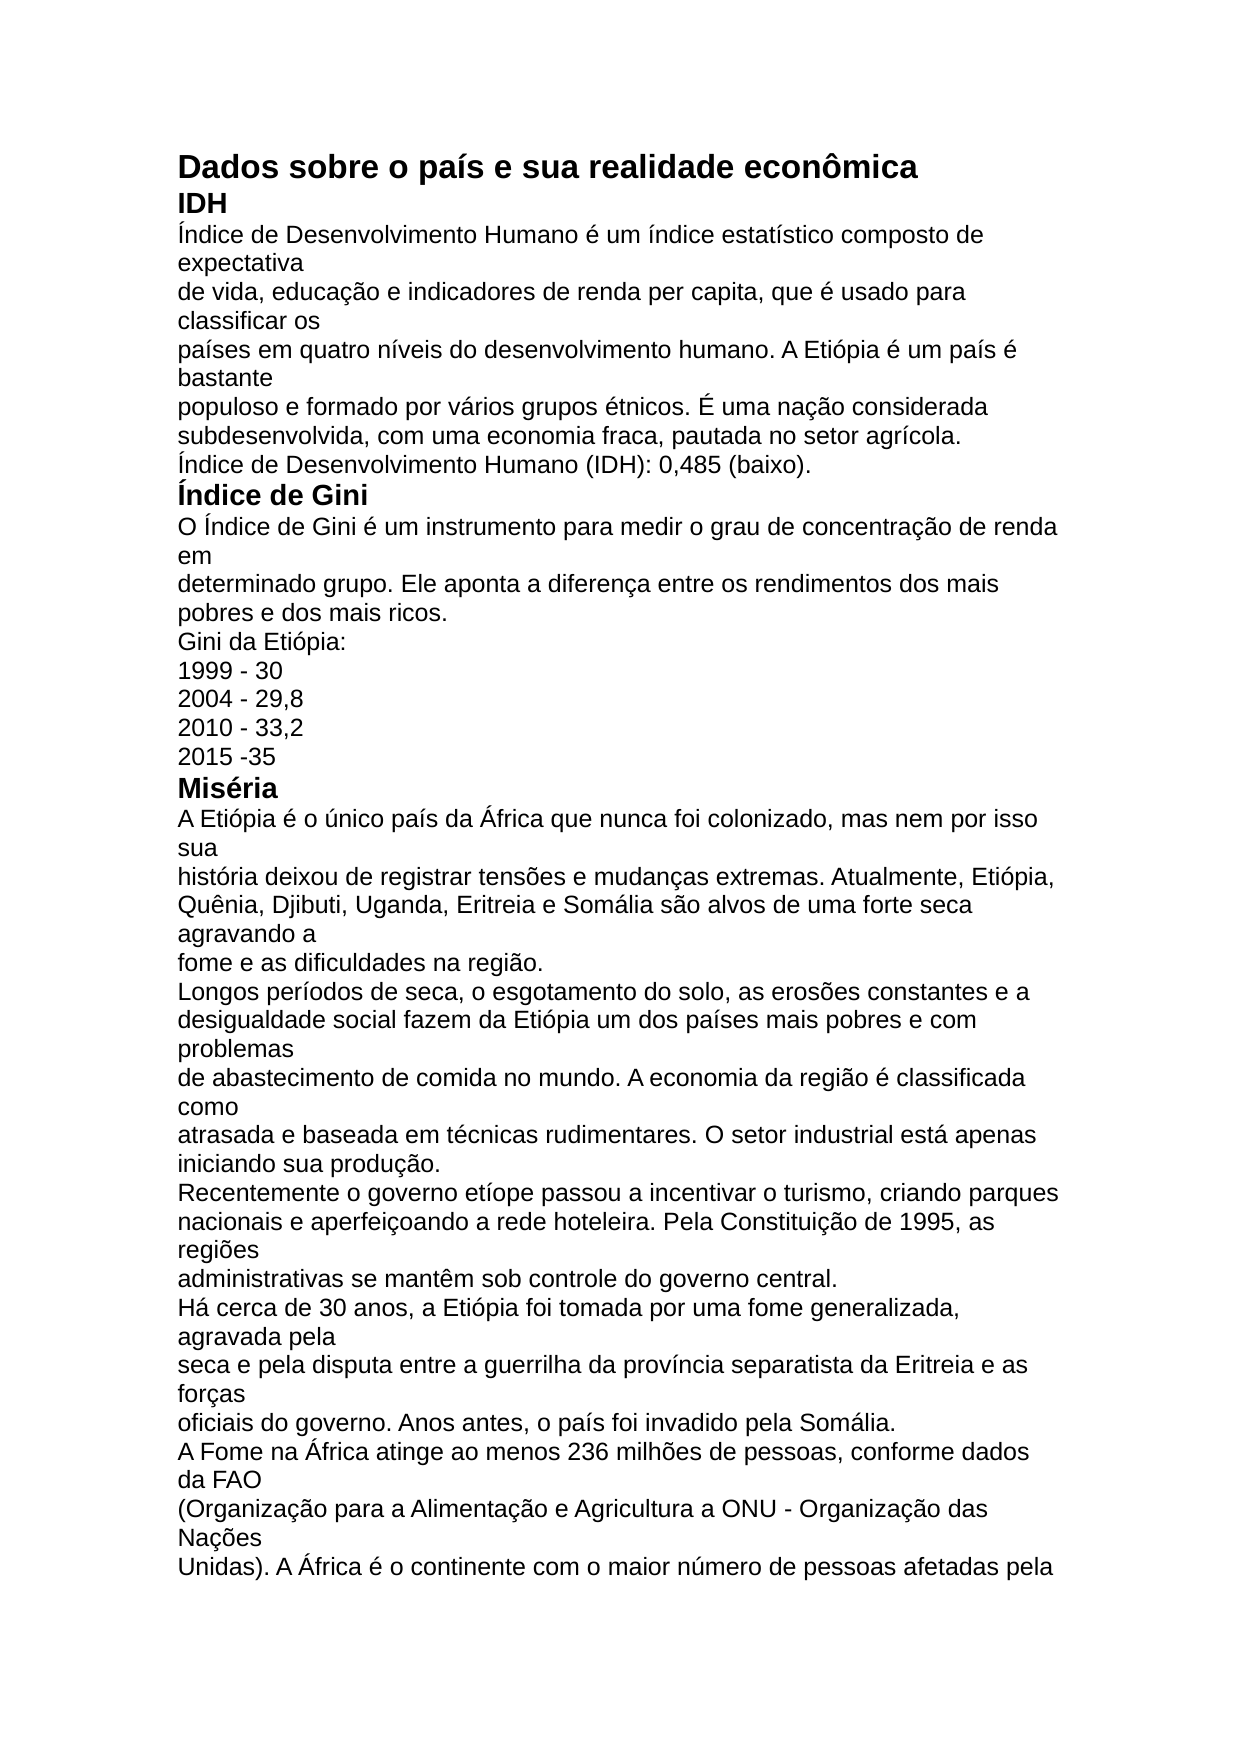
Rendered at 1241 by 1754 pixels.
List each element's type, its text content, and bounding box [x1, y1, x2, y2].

text (Organização para a Alimentação e Agricultura a ONU - Organização das Nações [177, 1494, 1063, 1552]
text oficiais do governo. Anos antes, o país foi invadido pela Somália. [177, 1408, 1063, 1437]
text história deixou de registrar tensões e mudanças extremas. Atualmente, Etiópia, [177, 862, 1063, 890]
text O Índice de Gini é um instrumento para medir o grau de concentração de renda em [177, 512, 1063, 569]
text seca e pela disputa entre a guerrilha da província separatista da Eritreia e as forças [177, 1350, 1063, 1408]
subtitle IDH [177, 186, 1063, 219]
text Quênia, Djibuti, Uganda, Eritreia e Somália são alvos de uma forte seca agravando a [177, 890, 1063, 948]
text Recentemente o governo etíope passou a incentivar o turismo, criando parques [177, 1178, 1063, 1207]
text de vida, educação e indicadores de renda per capita, que é usado para classificar os [177, 277, 1063, 334]
text Longos períodos de seca, o esgotamento do solo, as erosões constantes e a [177, 977, 1063, 1005]
text Índice de Desenvolvimento Humano é um índice estatístico composto de expectativa [177, 219, 1063, 277]
subtitle Dados sobre o país e sua realidade econômica [177, 148, 1063, 186]
text Gini da Etiópia: [177, 627, 1063, 656]
text A Fome na África atinge ao menos 236 milhões de pessoas, conforme dados da FAO [177, 1437, 1063, 1494]
text 2004 - 29,8 [177, 684, 1063, 713]
text iniciando sua produção. [177, 1149, 1063, 1178]
text Unidas). A África é o continente com o maior número de pessoas afetadas pela [177, 1552, 1063, 1580]
text desigualdade social fazem da Etiópia um dos países mais pobres e com problemas [177, 1005, 1063, 1063]
text de abastecimento de comida no mundo. A economia da região é classificada como [177, 1063, 1063, 1120]
text determinado grupo. Ele aponta a diferença entre os rendimentos dos mais pobres e dos mais ricos. [177, 569, 1063, 627]
text populoso e formado por vários grupos étnicos. É uma nação considerada [177, 392, 1063, 421]
text 1999 - 30 [177, 656, 1063, 684]
text fome e as dificuldades na região. [177, 948, 1063, 977]
text Índice de Desenvolvimento Humano (IDH): 0,485 (baixo). [177, 449, 1063, 478]
text Há cerca de 30 anos, a Etiópia foi tomada por uma fome generalizada, agravada pela [177, 1293, 1063, 1350]
subtitle Miséria [177, 771, 1063, 804]
text 2015 -35 [177, 742, 1063, 771]
text administrativas se mantêm sob controle do governo central. [177, 1264, 1063, 1293]
text A Etiópia é o único país da África que nunca foi colonizado, mas nem por isso sua [177, 804, 1063, 862]
text subdesenvolvida, com uma economia fraca, pautada no setor agrícola. [177, 421, 1063, 449]
text nacionais e aperfeiçoando a rede hoteleira. Pela Constituição de 1995, as regiões [177, 1207, 1063, 1264]
text atrasada e baseada em técnicas rudimentares. O setor industrial está apenas [177, 1120, 1063, 1149]
subtitle Índice de Gini [177, 478, 1063, 512]
text países em quatro níveis do desenvolvimento humano. A Etiópia é um país é bastante [177, 334, 1063, 392]
text 2010 - 33,2 [177, 713, 1063, 742]
